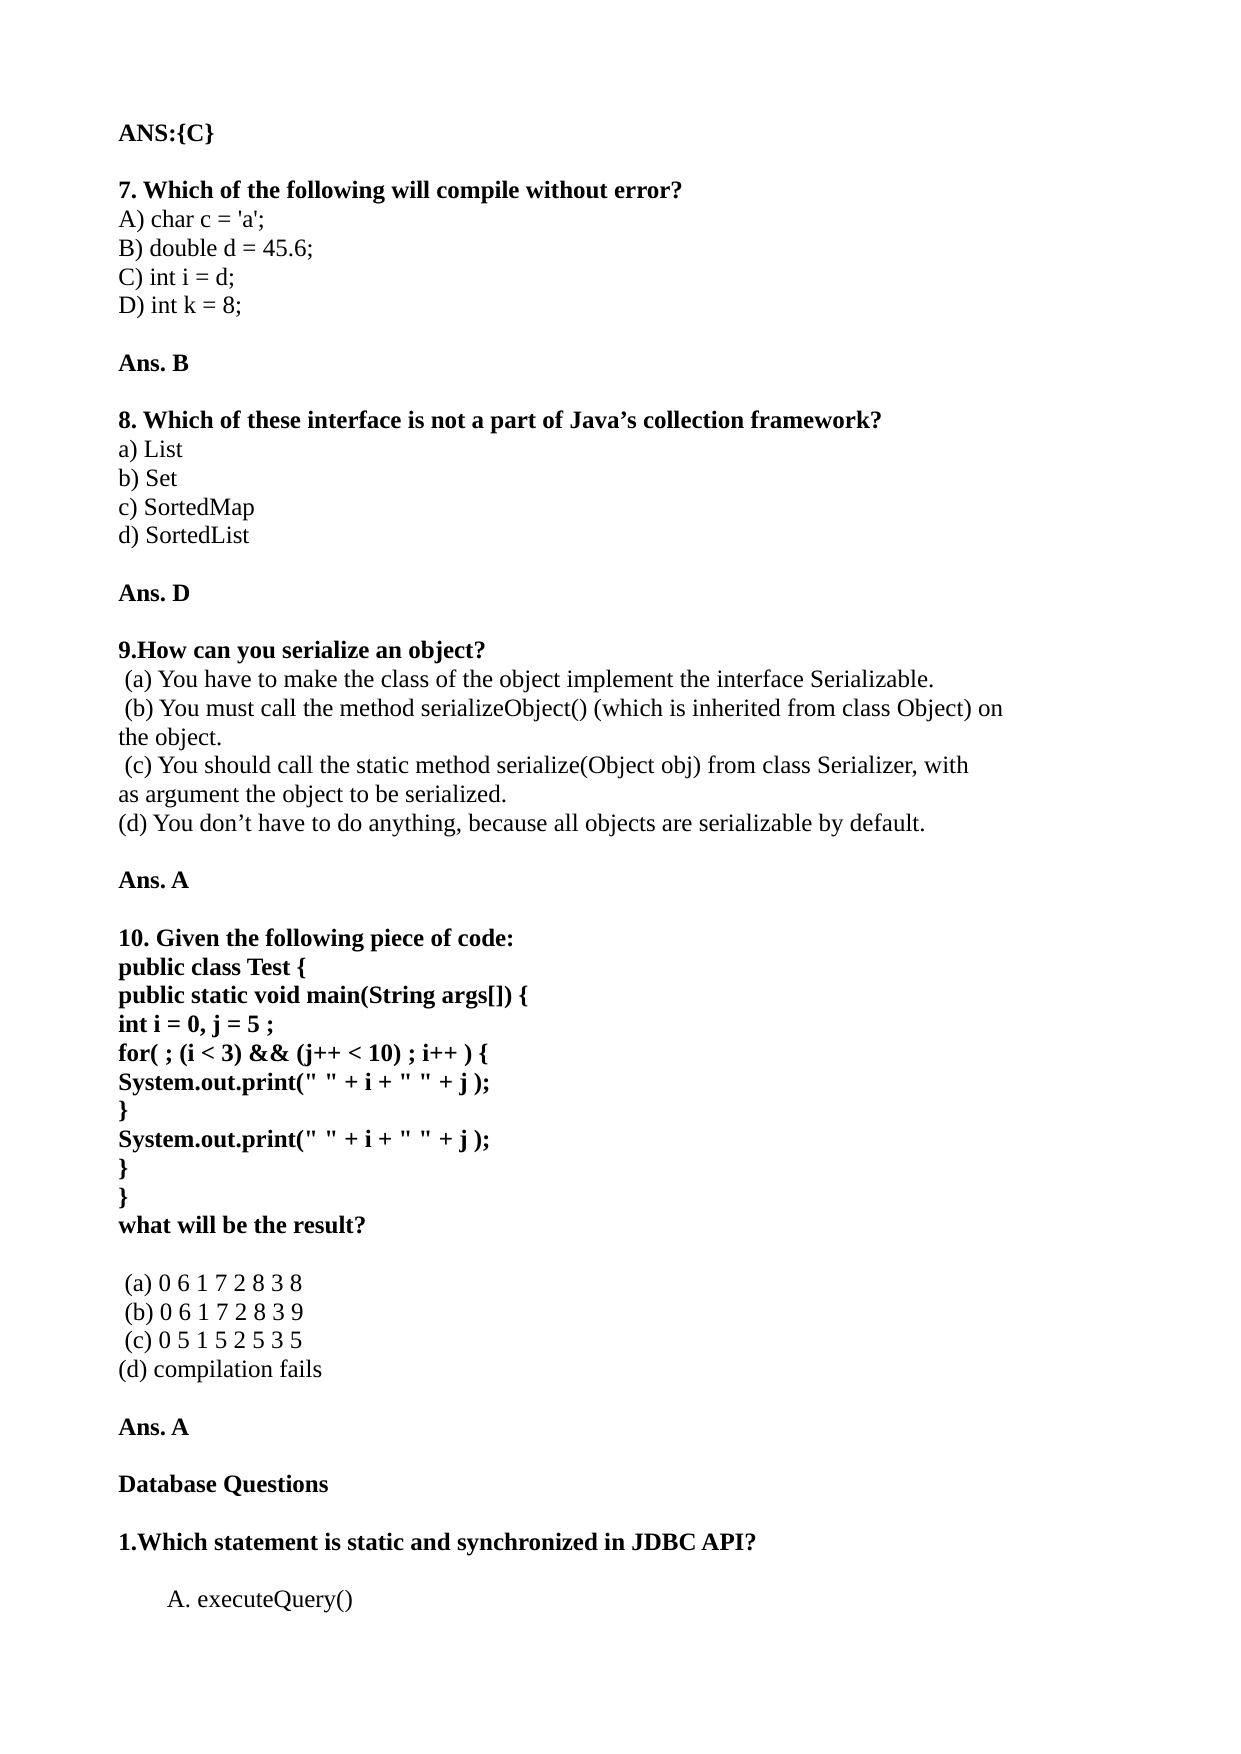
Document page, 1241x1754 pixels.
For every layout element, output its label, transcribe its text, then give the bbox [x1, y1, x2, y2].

text a) List [118, 434, 1122, 463]
text c) SortedMap [118, 492, 1122, 521]
text System.out.print(" " + i + " " + j ); [118, 1124, 1122, 1153]
text d) SortedList [118, 521, 1122, 549]
text public static void main(String args[]) { [118, 981, 1122, 1009]
text Ans. A [118, 1412, 1122, 1441]
text B) double d = 45.6; [118, 233, 1122, 262]
text (a) You have to make the class of the object implement the interface Serializable. [118, 664, 1122, 693]
text what will be the result? [118, 1211, 1122, 1239]
text 7. Which of the following will compile without error? [118, 176, 1122, 204]
text ANS:{C} [118, 118, 1122, 147]
text System.out.print(" " + i + " " + j ); [118, 1067, 1122, 1096]
text C) int i = d; [118, 262, 1122, 291]
text (c) You should call the static method serialize(Object obj) from class Serializer, with [118, 751, 1122, 779]
text (d) You don’t have to do anything, because all objects are serializable by default. [118, 808, 1122, 837]
text the object. [118, 722, 1122, 751]
text b) Set [118, 463, 1122, 492]
text Ans. D [118, 578, 1122, 607]
text public class Test { [118, 952, 1122, 981]
text A) char c = 'a'; [118, 204, 1122, 233]
text } [118, 1153, 1122, 1182]
text (a) 0 6 1 7 2 8 3 8 [118, 1268, 1122, 1297]
text D) int k = 8; [118, 291, 1122, 319]
text Ans. A [118, 866, 1122, 894]
text (d) compilation fails [118, 1354, 1122, 1383]
text } [118, 1182, 1122, 1211]
text A. executeQuery() [118, 1584, 1122, 1613]
text Database Questions [118, 1469, 1122, 1498]
text for( ; (i < 3) && (j++ < 10) ; i++ ) { [118, 1038, 1122, 1067]
text } [118, 1096, 1122, 1124]
text int i = 0, j = 5 ; [118, 1009, 1122, 1038]
text Ans. B [118, 348, 1122, 377]
text (c) 0 5 1 5 2 5 3 5 [118, 1326, 1122, 1354]
text 9.How can you serialize an object? [118, 636, 1122, 664]
text 8. Which of these interface is not a part of Java’s collection framework? [118, 406, 1122, 434]
text 1.Which statement is static and synchronized in JDBC API? [118, 1527, 1122, 1556]
text (b) 0 6 1 7 2 8 3 9 [118, 1297, 1122, 1326]
text as argument the object to be serialized. [118, 779, 1122, 808]
text (b) You must call the method serializeObject() (which is inherited from class Object) on [118, 693, 1122, 722]
text 10. Given the following piece of code: [118, 923, 1122, 952]
